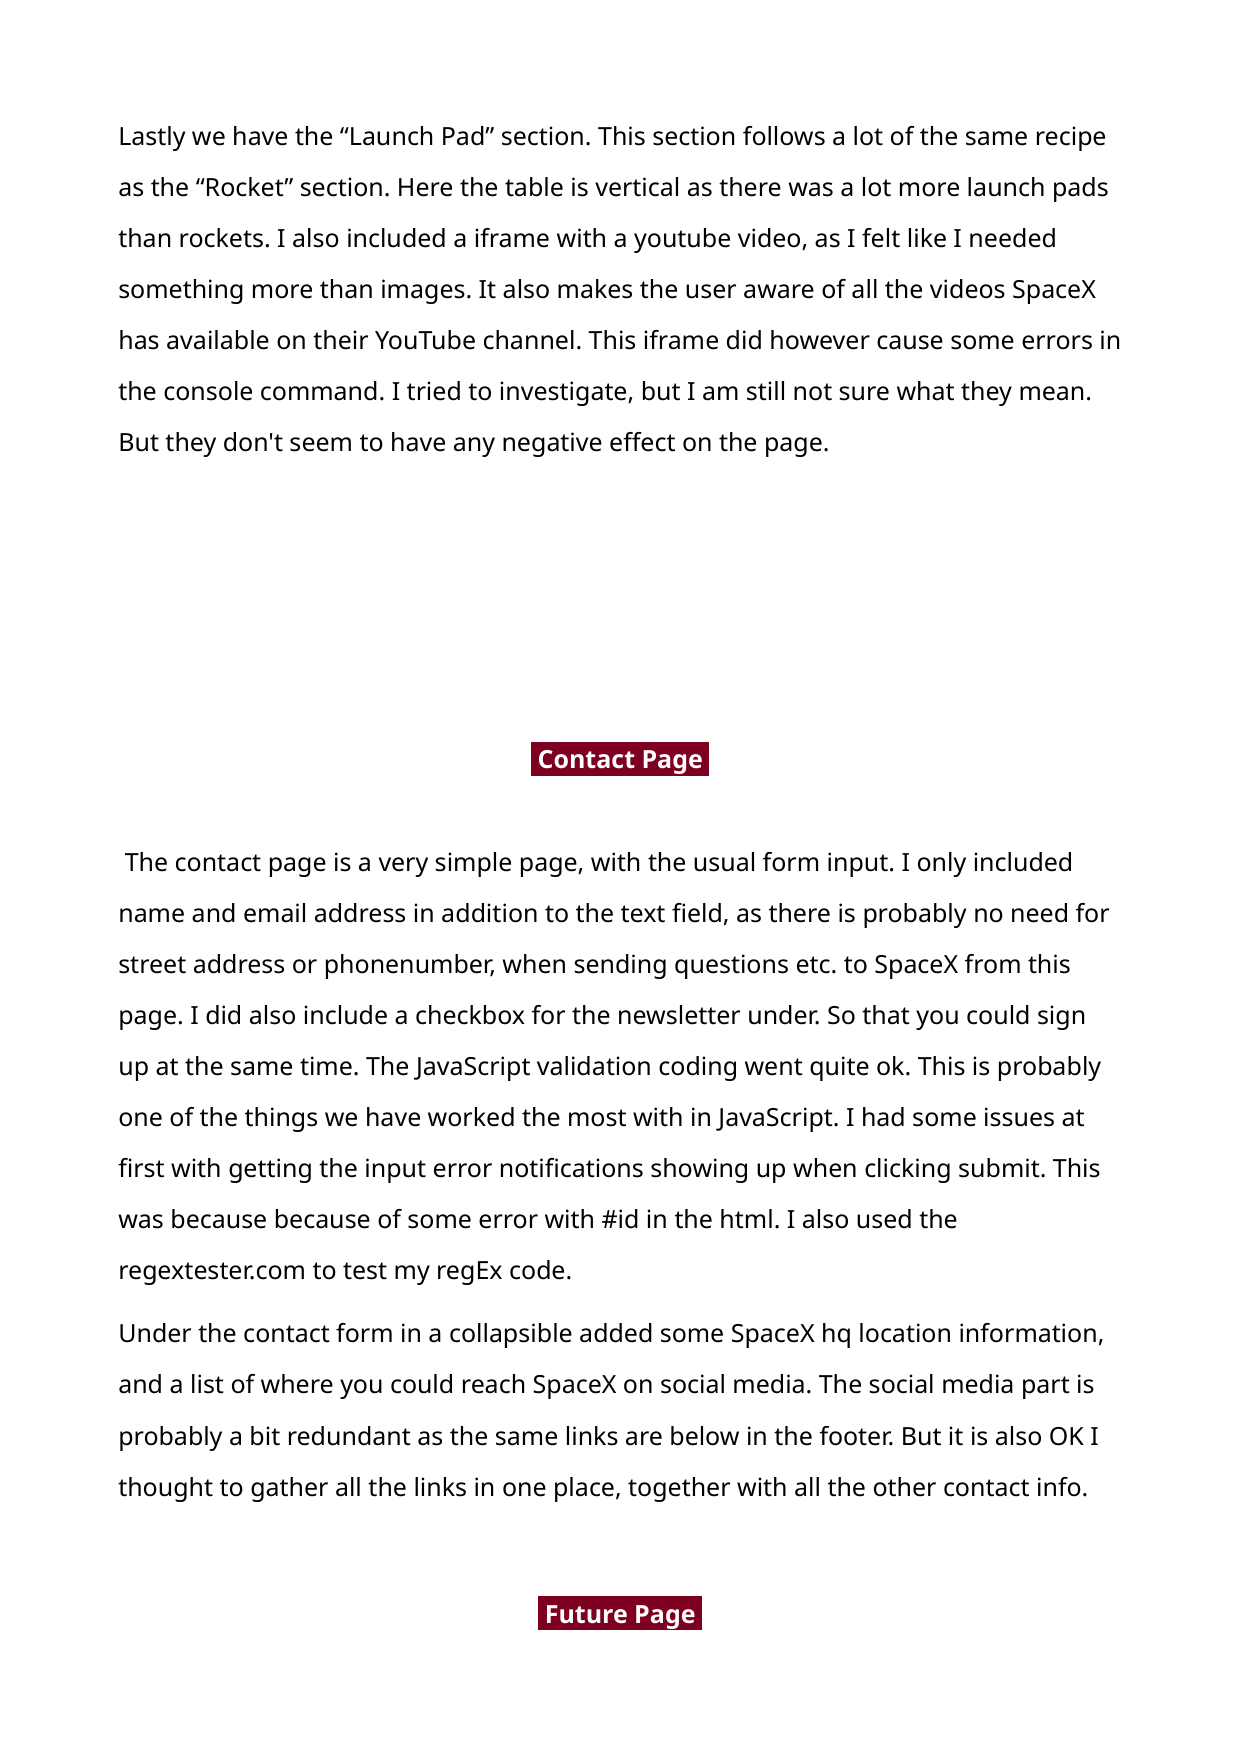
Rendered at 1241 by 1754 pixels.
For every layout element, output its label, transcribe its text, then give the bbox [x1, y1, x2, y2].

text Future Page [118, 1596, 1122, 1630]
text Lastly we have the “Launch Pad” section. This section follows a lot of the same recipe as the “Rocket” section. Here the table is vertical as there was a lot more launch pads than rockets. I also included a iframe with a youtube video, as I felt like I needed something more than images. It also makes the user aware of all the videos SpaceX has available on their YouTube channel. This iframe did however cause some errors in the console command. I tried to investigate, but I am still not sure what they mean. But they don't seem to have any negative effect on the page. [118, 118, 1122, 458]
text Contact Page [118, 742, 1122, 776]
text Under the contact form in a collapsible added some SpaceX hq location information, and a list of where you could reach SpaceX on social media. The social media part is probably a bit redundant as the same links are below in the footer. But it is also OK I thought to gather all the links in one place, together with all the other contact info. [118, 1316, 1122, 1503]
text The contact page is a very simple page, with the usual form input. I only included name and email address in addition to the text field, as there is probably no need for street address or phonenumber, when sending questions etc. to SpaceX from this page. I did also include a checkbox for the newsletter under. So that you could sign up at the same time. The JavaScript validation coding went quite ok. This is probably one of the things we have worked the most with in JavaScript. I had some issues at first with getting the input error notifications showing up when clicking submit. This was because because of some error with #id in the html. I also used the regextester.com to test my regEx code. [118, 844, 1122, 1287]
